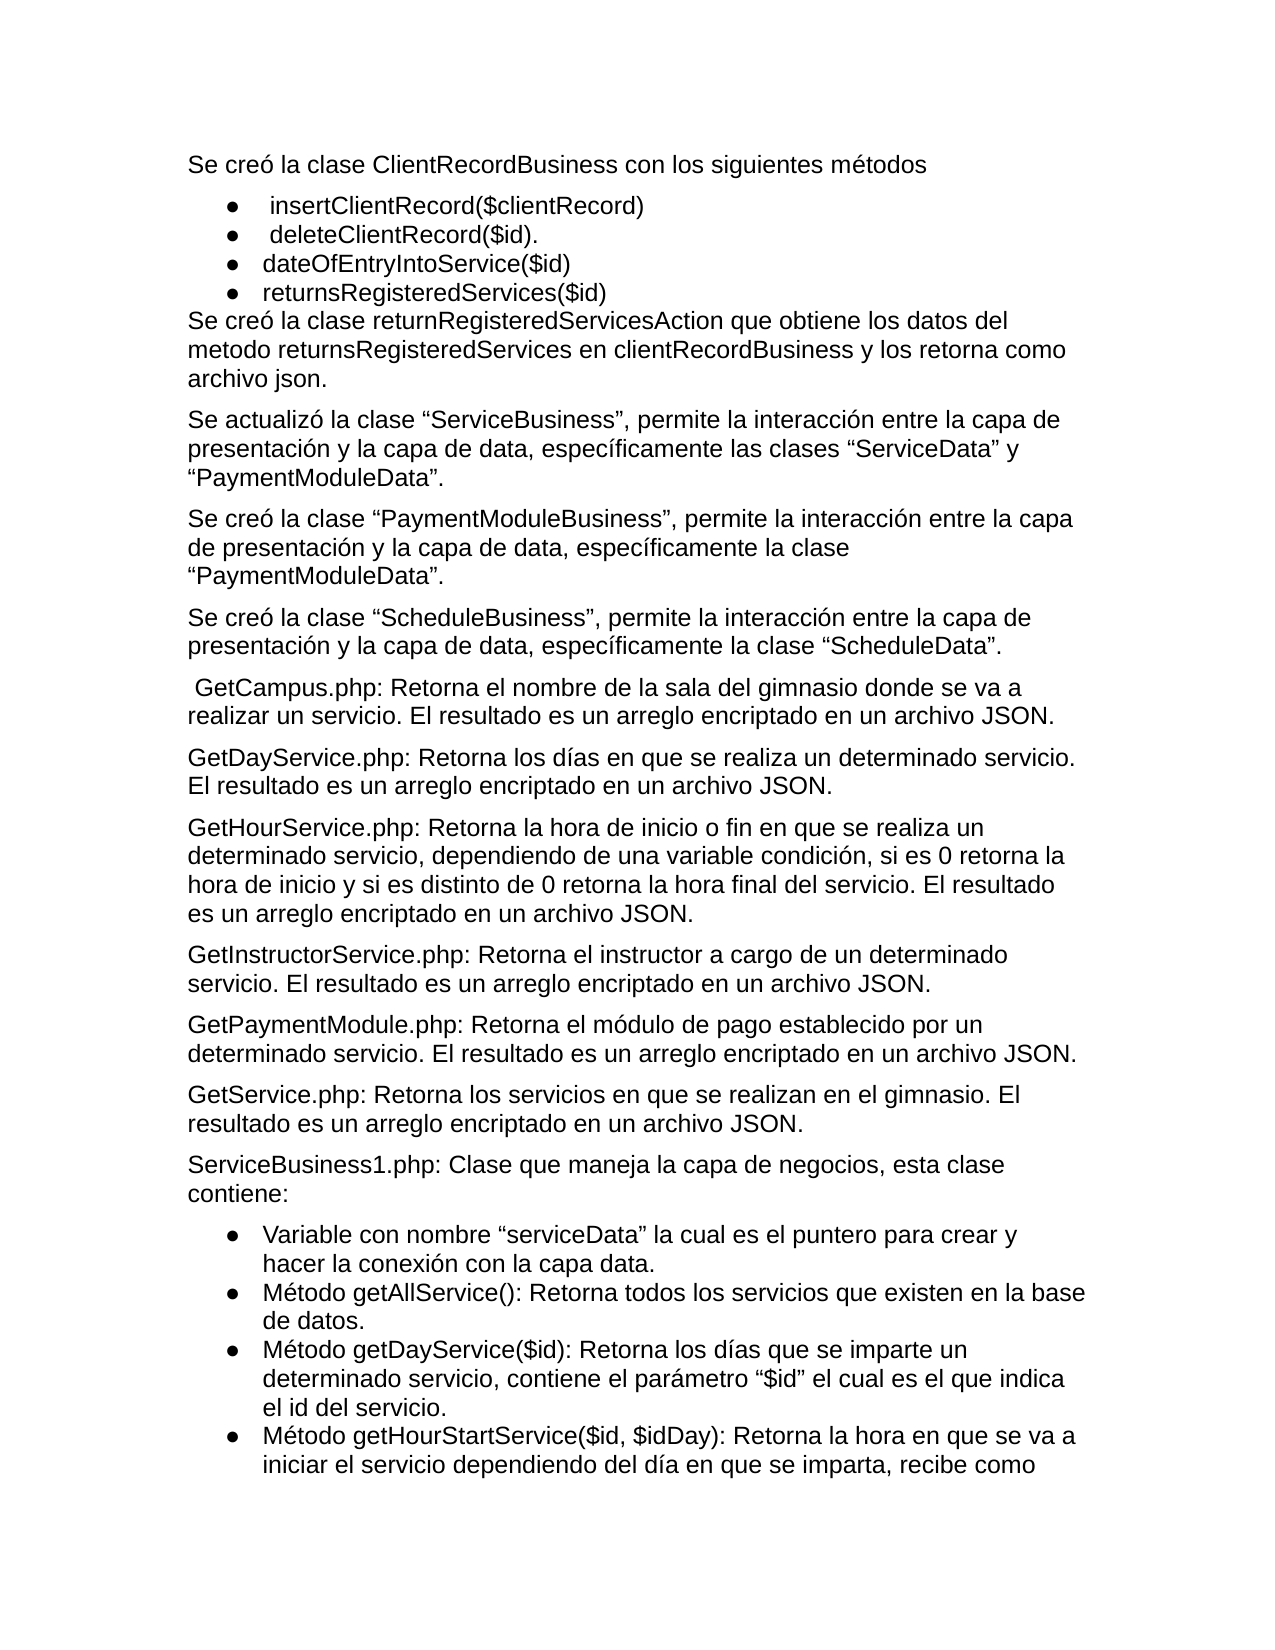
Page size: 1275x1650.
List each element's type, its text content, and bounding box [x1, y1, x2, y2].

text GetHourService.php: Retorna la hora de inicio o fin en que se realiza un determinado servicio, dependiendo de una variable condición, si es 0 retorna la hora de inicio y si es distinto de 0 retorna la hora final del servicio. El resultado es un arreglo encriptado en un archivo JSON. [187, 812, 1087, 927]
text GetCampus.php: Retorna el nombre de la sala del gimnasio donde se va a realizar un servicio. El resultado es un arreglo encriptado en un archivo JSON. [187, 672, 1087, 730]
text GetInstructorService.php: Retorna el instructor a cargo de un determinado servicio. El resultado es un arreglo encriptado en un archivo JSON. [187, 940, 1087, 997]
text Se creó la clase “ScheduleBusiness”, permite la interacción entre la capa de presentación y la capa de data, específicamente la clase “ScheduleData”. [187, 602, 1087, 660]
list Método getDayService($id): Retorna los días que se imparte un determinado servicio, contiene el parámetro “$id” el cual es el que indica el id del servicio. [225, 1335, 1087, 1421]
text GetDayService.php: Retorna los días en que se realiza un determinado servicio. El resultado es un arreglo encriptado en un archivo JSON. [187, 742, 1087, 800]
text ServiceBusiness1.php: Clase que maneja la capa de negocios, esta clase contiene: [187, 1150, 1087, 1207]
text Se actualizó la clase “ServiceBusiness”, permite la interacción entre la capa de presentación y la capa de data, específicamente las clases “ServiceData” y “PaymentModuleData”. [187, 405, 1087, 491]
text GetPaymentModule.php: Retorna el módulo de pago establecido por un determinado servicio. El resultado es un arreglo encriptado en un archivo JSON. [187, 1010, 1087, 1067]
list returnsRegisteredServices($id) [225, 277, 1087, 306]
list Método getAllService(): Retorna todos los servicios que existen en la base de datos. [225, 1277, 1087, 1335]
text Se creó la clase ClientRecordBusiness con los siguientes métodos [187, 150, 1087, 179]
text GetService.php: Retorna los servicios en que se realizan en el gimnasio. El resultado es un arreglo encriptado en un archivo JSON. [187, 1080, 1087, 1137]
list dateOfEntryIntoService($id) [225, 249, 1087, 277]
list Método getHourStartService($id, $idDay): Retorna la hora en que se va a iniciar el servicio dependiendo del día en que se imparta, recibe como [225, 1421, 1087, 1479]
list deleteClientRecord($id). [225, 220, 1087, 249]
text Se creó la clase returnRegisteredServicesAction que obtiene los datos del metodo returnsRegisteredServices en clientRecordBusiness y los retorna como archivo json. [187, 306, 1087, 392]
list insertClientRecord($clientRecord) [225, 191, 1087, 220]
text Se creó la clase “PaymentModuleBusiness”, permite la interacción entre la capa de presentación y la capa de data, específicamente la clase “PaymentModuleData”. [187, 504, 1087, 590]
list Variable con nombre “serviceData” la cual es el puntero para crear y hacer la conexión con la capa data. [225, 1220, 1087, 1277]
